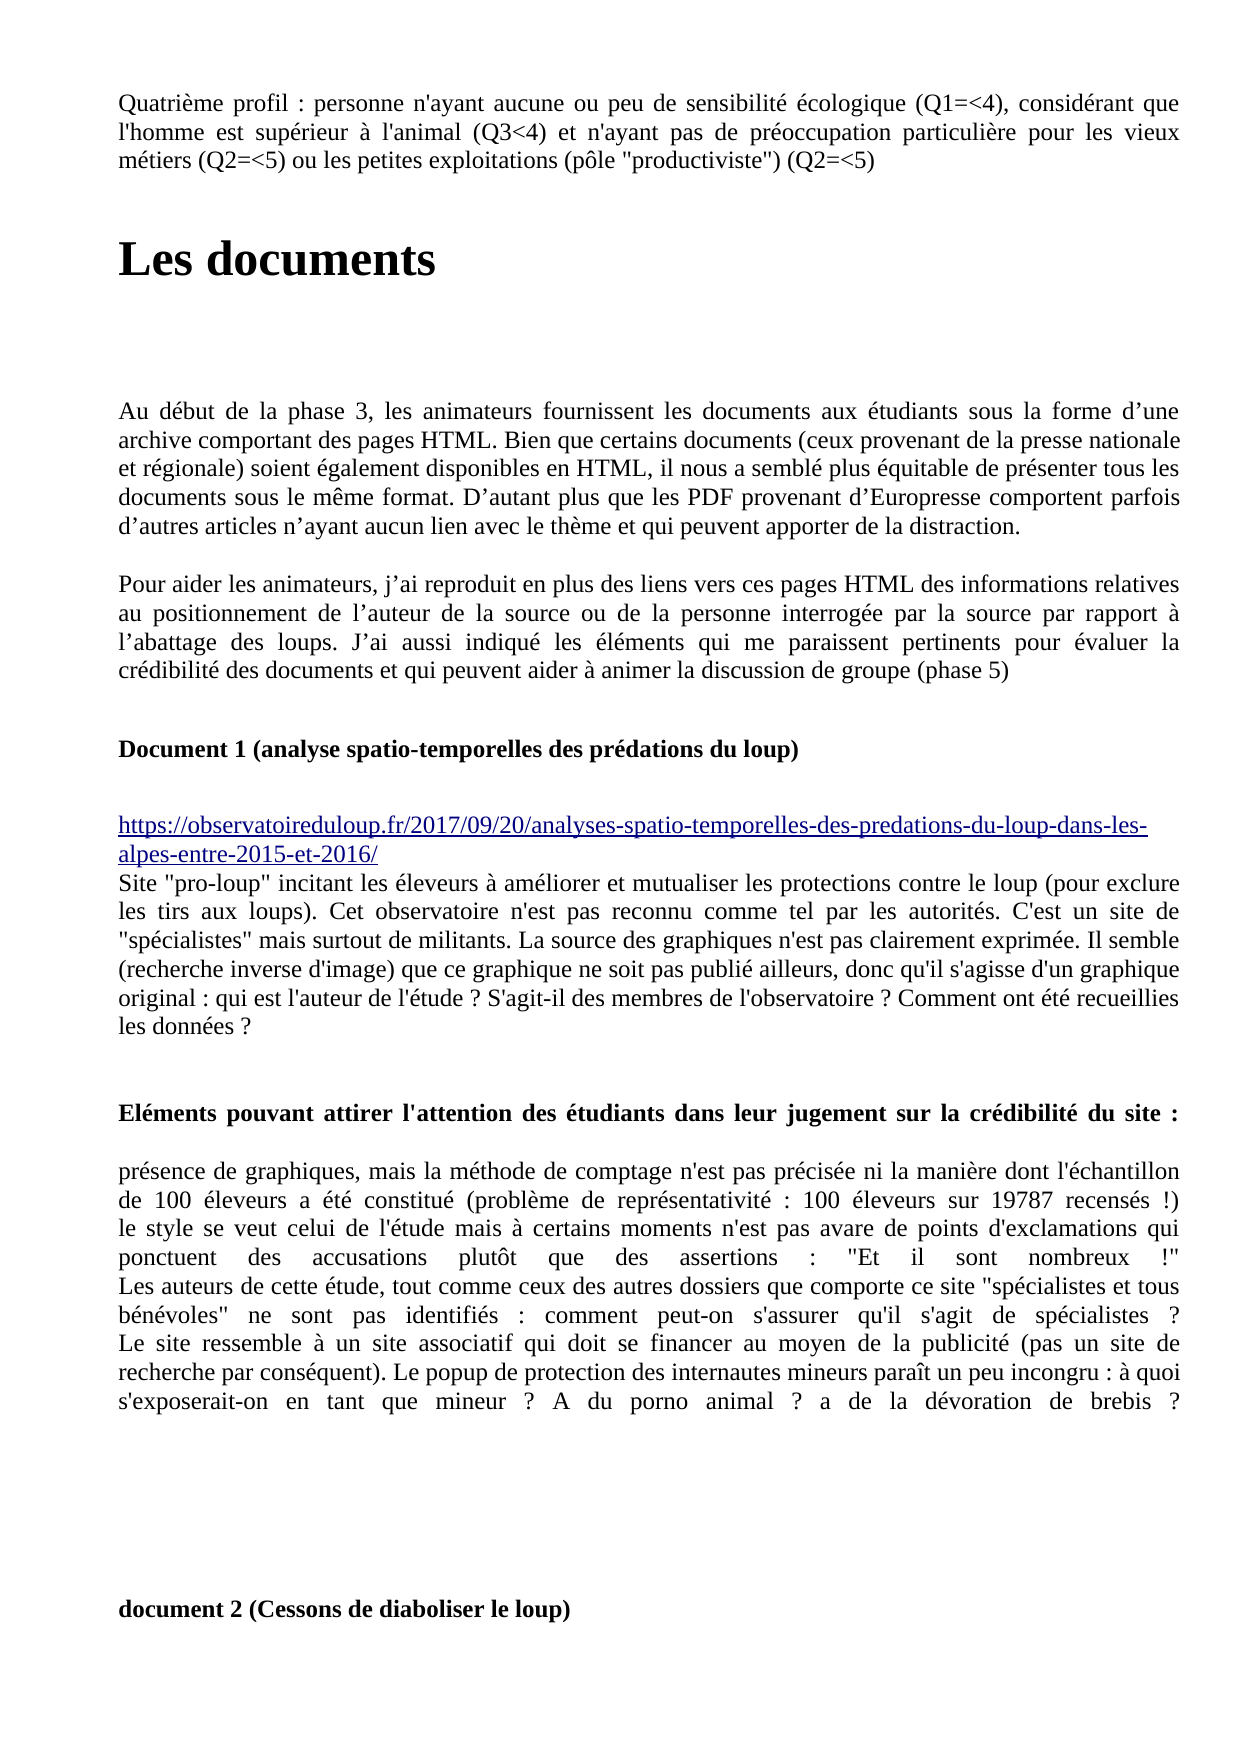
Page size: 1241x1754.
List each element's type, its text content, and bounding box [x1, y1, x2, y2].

subtitle document 2 (Cessons de diaboliser le loup) [118, 1494, 1181, 1623]
text Eléments pouvant attirer l'attention des étudiants dans leur jugement sur la crédibilité du site : présence de graphiques, mais la méthode de comptage n'est pas précisée ni la manière dont l'échantillon de 100 éleveurs a été constitué (problème de représentativité : 100 éleveurs sur 19787 recensés !) le style se veut celui de l'étude mais à certains moments n'est pas avare de points d'exclamations qui ponctuent des accusations plutôt que des assertions : "Et il sont nombreux !" Les auteurs de cette étude, tout comme ceux des autres dossiers que comporte ce site "spécialistes et tous bénévoles" ne sont pas identifiés : comment peut-on s'assurer qu'il s'agit de spécialistes ? Le site ressemble à un site associatif qui doit se financer au moyen de la publicité (pas un site de recherche par conséquent). Le popup de protection des internautes mineurs paraît un peu incongru : à quoi s'exposerait-on en tant que mineur ? A du porno animal ? a de la dévoration de brebis ? [118, 1070, 1181, 1443]
subtitle Document 1 (analyse spatio-temporelles des prédations du loup) [118, 734, 1181, 763]
text Quatrième profil : personne n'ayant aucune ou peu de sensibilité écologique (Q1=<4), considérant que l'homme est supérieur à l'animal (Q3<4) et n'ayant pas de préoccupation particulière pour les vieux métiers (Q2=<5) ou les petites exploitations (pôle "productiviste") (Q2=<5) [118, 59, 1181, 174]
text https://observatoireduloup.fr/2017/09/20/analyses-spatio-temporelles-des-predations-du-loup-dans-les-alpes-entre-2015-et-2016/ Site "pro-loup" incitant les éleveurs à améliorer et mutualiser les protections contre le loup (pour exclure les tirs aux loups). Cet observatoire n'est pas reconnu comme tel par les autorités. C'est un site de "spécialistes" mais surtout de militants. La source des graphiques n'est pas clairement exprimée. Il semble (recherche inverse d'image) que ce graphique ne soit pas publié ailleurs, donc qu'il s'agisse d'un graphique original : qui est l'auteur de l'étude ? S'agit-il des membres de l'observatoire ? Comment ont été recueillies les données ? [118, 781, 1181, 1040]
subtitle Les documents [118, 228, 1181, 355]
text Au début de la phase 3, les animateurs fournissent les documents aux étudiants sous la forme d’une archive comportant des pages HTML. Bien que certains documents (ceux provenant de la presse nationale et régionale) soient également disponibles en HTML, il nous a semblé plus équitable de présenter tous les documents sous le même format. D’autant plus que les PDF provenant d’Europresse comportent parfois d’autres articles n’ayant aucun lien avec le thème et qui peuvent apporter de la distraction. [118, 396, 1181, 540]
text Pour aider les animateurs, j’ai reproduit en plus des liens vers ces pages HTML des informations relatives au positionnement de l’auteur de la source ou de la personne interrogée par la source par rapport à l’abattage des loups. J’ai aussi indiqué les éléments qui me paraissent pertinents pour évaluer la crédibilité des documents et qui peuvent aider à animer la discussion de groupe (phase 5) [118, 569, 1181, 684]
text [118, 1641, 1181, 1670]
